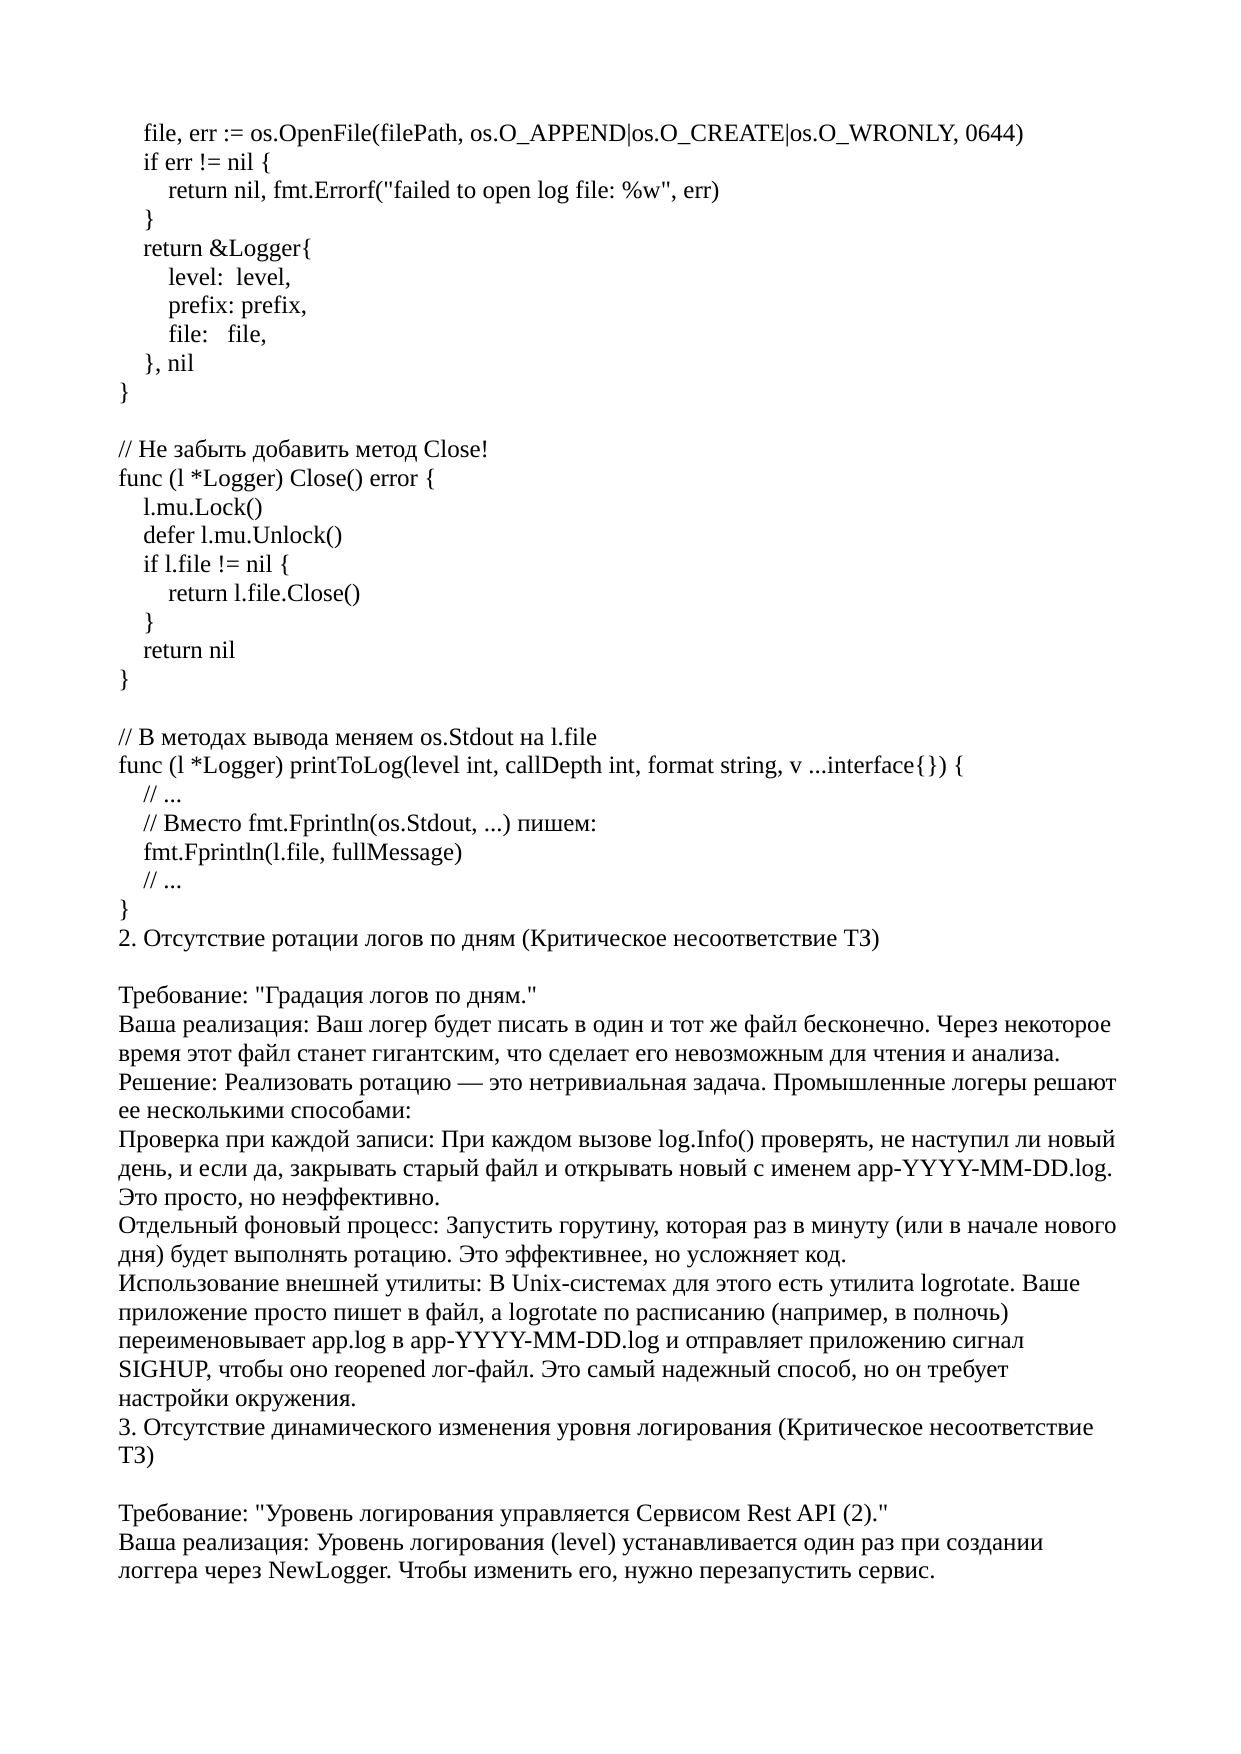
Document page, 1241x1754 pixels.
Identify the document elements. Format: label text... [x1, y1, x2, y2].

text Ваша реализация: Уровень логирования (level) устанавливается один раз при создании логгера через NewLogger. Чтобы изменить его, нужно перезапустить сервис. [118, 1527, 1122, 1584]
text defer l.mu.Unlock() [118, 521, 1122, 549]
text Использование внешней утилиты: В Unix-системах для этого есть утилита logrotate. Ваше приложение просто пишет в файл, а logrotate по расписанию (например, в полночь) переименовывает app.log в app-YYYY-MM-DD.log и отправляет приложению сигнал SIGHUP, чтобы оно reopened лог-файл. Это самый надежный способ, но он требует настройки окружения. [118, 1268, 1122, 1412]
text }, nil [118, 348, 1122, 377]
text return &Logger{ [118, 233, 1122, 262]
text return nil [118, 636, 1122, 664]
text Проверка при каждой записи: При каждом вызове log.Info() проверять, не наступил ли новый день, и если да, закрывать старый файл и открывать новый с именем app-YYYY-MM-DD.log. Это просто, но неэффективно. [118, 1124, 1122, 1211]
text Требование: "Уровень логирования управляется Сервисом Rest API (2)." [118, 1498, 1122, 1527]
text l.mu.Lock() [118, 492, 1122, 521]
text Отдельный фоновый процесс: Запустить горутину, которая раз в минуту (или в начале нового дня) будет выполнять ротацию. Это эффективнее, но усложняет код. [118, 1211, 1122, 1268]
text // Вместо fmt.Fprintln(os.Stdout, ...) пишем: [118, 808, 1122, 837]
text } [118, 664, 1122, 693]
text prefix: prefix, [118, 291, 1122, 319]
text 3. Отсутствие динамического изменения уровня логирования (Критическое несоответствие ТЗ) [118, 1412, 1122, 1469]
text func (l *Logger) printToLog(level int, callDepth int, format string, v ...interface{}) { [118, 751, 1122, 779]
text Требование: "Градация логов по дням." [118, 981, 1122, 1009]
text return l.file.Close() [118, 578, 1122, 607]
text } [118, 607, 1122, 636]
text // Не забыть добавить метод Close! [118, 434, 1122, 463]
text // В методах вывода меняем os.Stdout на l.file [118, 722, 1122, 751]
text func (l *Logger) Close() error { [118, 463, 1122, 492]
text file, err := os.OpenFile(filePath, os.O_APPEND|os.O_CREATE|os.O_WRONLY, 0644) [118, 118, 1122, 147]
text 2. Отсутствие ротации логов по дням (Критическое несоответствие ТЗ) [118, 923, 1122, 952]
text if err != nil { [118, 147, 1122, 176]
text // ... [118, 779, 1122, 808]
text } [118, 204, 1122, 233]
text fmt.Fprintln(l.file, fullMessage) [118, 837, 1122, 866]
text if l.file != nil { [118, 549, 1122, 578]
text level: level, [118, 262, 1122, 291]
text Ваша реализация: Ваш логер будет писать в один и тот же файл бесконечно. Через некоторое время этот файл станет гигантским, что сделает его невозможным для чтения и анализа. [118, 1009, 1122, 1067]
text return nil, fmt.Errorf("failed to open log file: %w", err) [118, 176, 1122, 204]
text } [118, 377, 1122, 406]
text // ... [118, 866, 1122, 894]
text file: file, [118, 319, 1122, 348]
text Решение: Реализовать ротацию — это нетривиальная задача. Промышленные логеры решают ее несколькими способами: [118, 1067, 1122, 1124]
text } [118, 894, 1122, 923]
